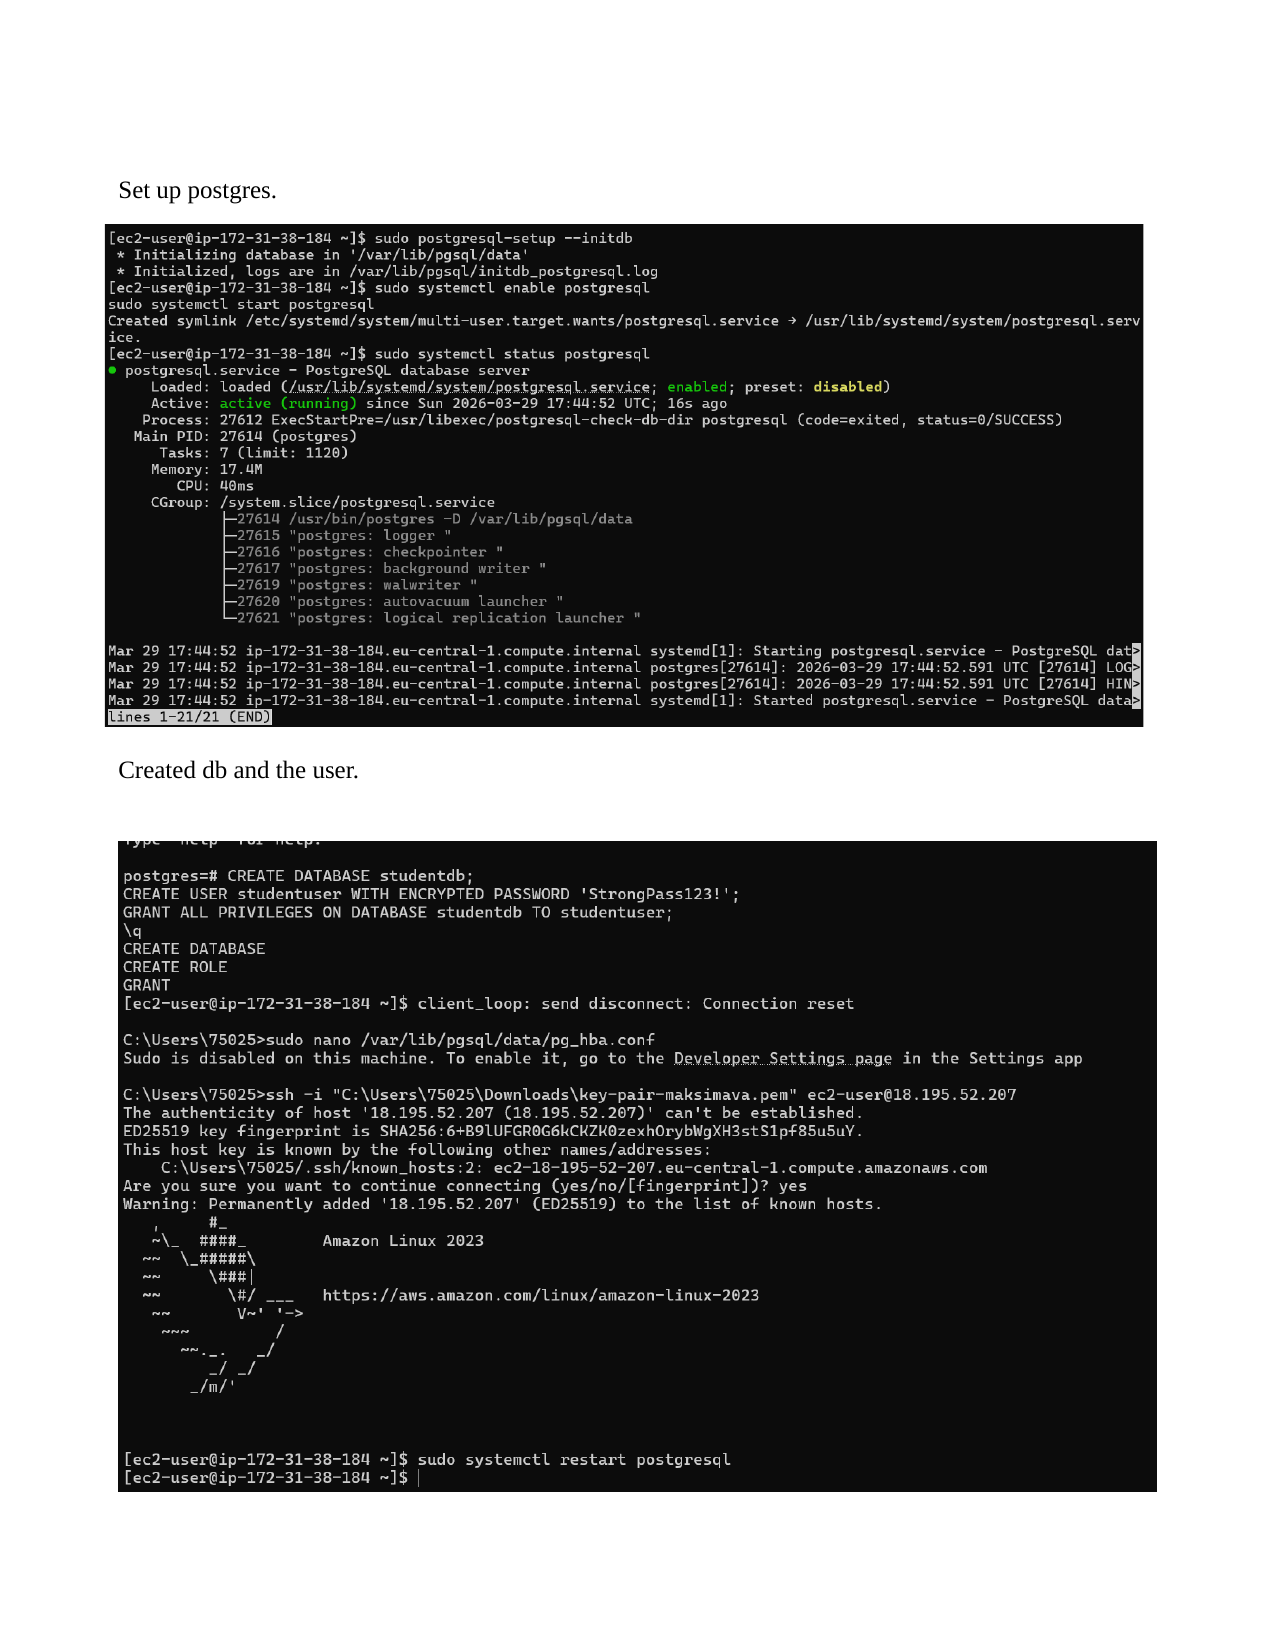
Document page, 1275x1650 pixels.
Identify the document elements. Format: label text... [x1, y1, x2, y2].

text Set up postgres. [118, 176, 1157, 204]
text Created db and the user. [118, 756, 1157, 784]
picture [118, 841, 1157, 1492]
picture [104, 224, 1144, 727]
